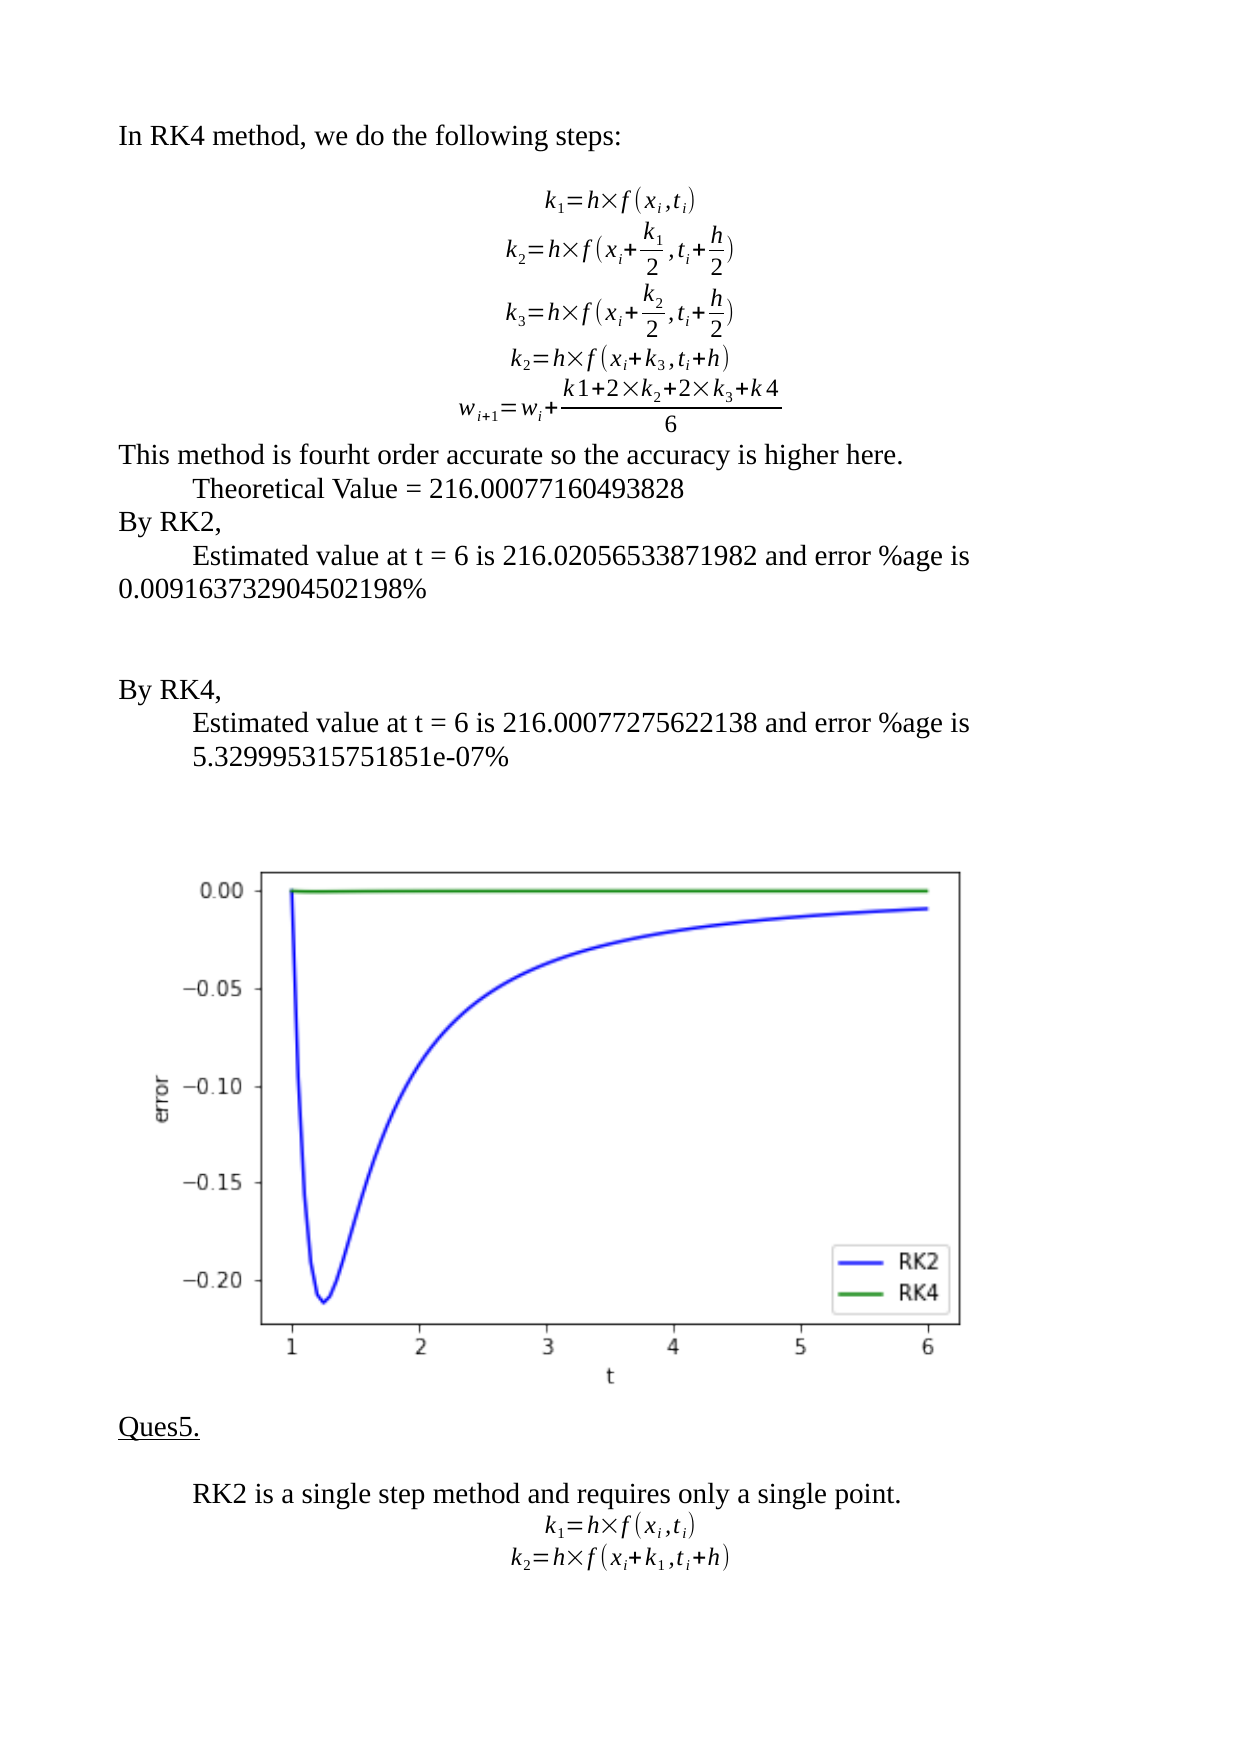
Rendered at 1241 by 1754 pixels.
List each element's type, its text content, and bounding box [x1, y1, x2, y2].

picture [148, 799, 1049, 1399]
text By RK2, [118, 504, 1122, 538]
text Estimated value at t = 6 is 216.00077275622138 and error %age is 5.329995315751851e-07% [118, 706, 1122, 773]
text RK2 is a single step method and requires only a single point. [118, 1477, 1122, 1510]
text Ques5. [118, 1409, 1122, 1443]
text This method is fourht order accurate so the accuracy is higher here. [118, 437, 1122, 471]
text By RK4, [118, 672, 1122, 706]
text Estimated value at t = 6 is 216.02056533871982 and error %age is 0.009163732904502198% [118, 538, 1122, 605]
text Theoretical Value = 216.00077160493828 [118, 471, 1122, 504]
text In RK4 method, we do the following steps: [118, 118, 1122, 152]
